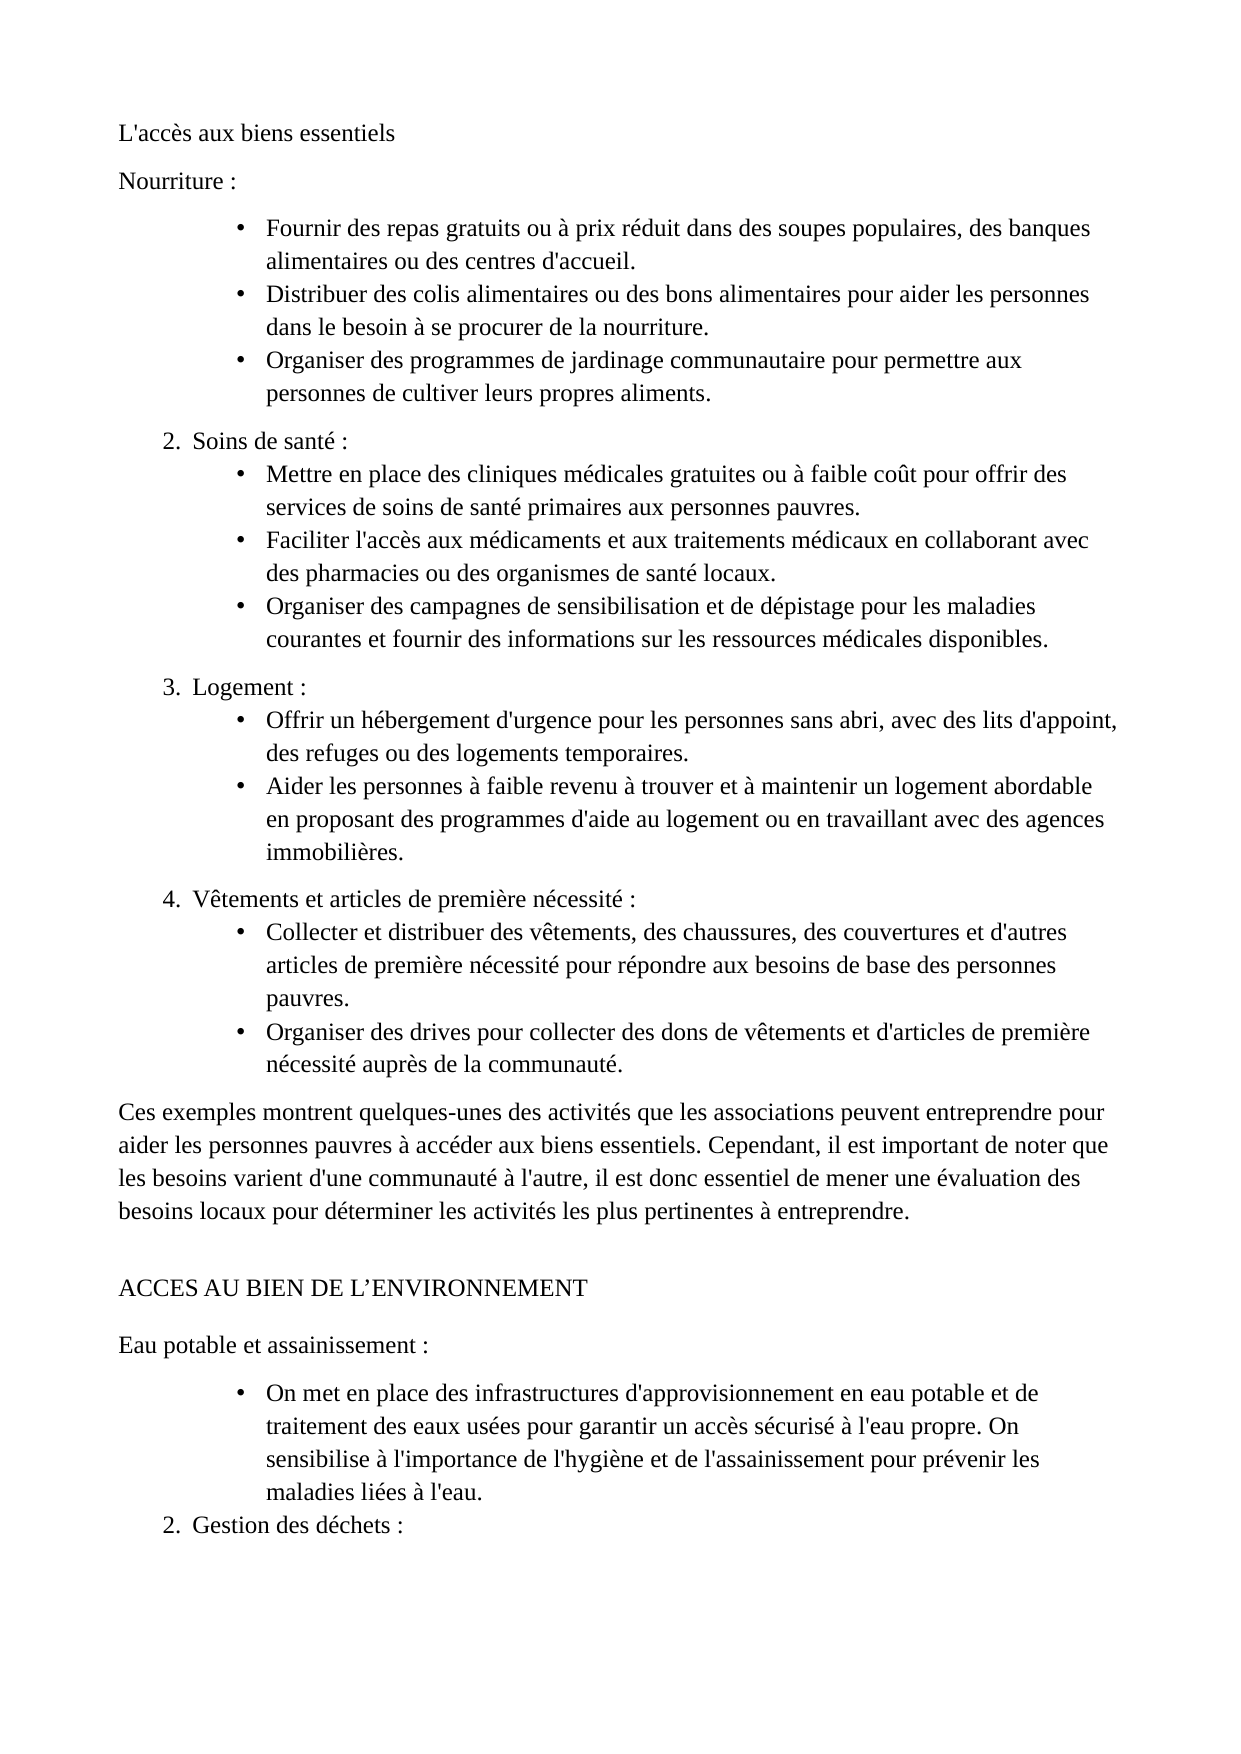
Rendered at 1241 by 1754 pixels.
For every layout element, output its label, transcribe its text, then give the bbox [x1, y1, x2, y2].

list Aider les personnes à faible revenu à trouver et à maintenir un logement abordable en proposant des programmes d'aide au logement ou en travaillant avec des agences immobilières. [236, 771, 1122, 866]
list Organiser des drives pour collecter des dons de vêtements et d'articles de première nécessité auprès de la communauté. [236, 1017, 1122, 1078]
text Ces exemples montrent quelques-unes des activités que les associations peuvent entreprendre pour aider les personnes pauvres à accéder aux biens essentiels. Cependant, il est important de noter que les besoins varient d'une communauté à l'autre, il est donc essentiel de mener une évaluation des besoins locaux pour déterminer les activités les plus pertinentes à entreprendre. [118, 1097, 1122, 1225]
list Fournir des repas gratuits ou à prix réduit dans des soupes populaires, des banques alimentaires ou des centres d'accueil. [236, 213, 1122, 275]
text ACCES AU BIEN DE L’ENVIRONNEMENT [118, 1273, 1122, 1301]
list Distribuer des colis alimentaires ou des bons alimentaires pour aider les personnes dans le besoin à se procurer de la nourriture. [236, 279, 1122, 341]
list Logement : [162, 672, 1122, 701]
list Mettre en place des cliniques médicales gratuites ou à faible coût pour offrir des services de soins de santé primaires aux personnes pauvres. [236, 459, 1122, 521]
list Vêtements et articles de première nécessité : [162, 884, 1122, 913]
text Nourriture : [118, 166, 1122, 194]
list Soins de santé : [162, 426, 1122, 455]
list Faciliter l'accès aux médicaments et aux traitements médicaux en collaborant avec des pharmacies ou des organismes de santé locaux. [236, 525, 1122, 587]
list Organiser des campagnes de sensibilisation et de dépistage pour les maladies courantes et fournir des informations sur les ressources médicales disponibles. [236, 591, 1122, 653]
list On met en place des infrastructures d'approvisionnement en eau potable et de traitement des eaux usées pour garantir un accès sécurisé à l'eau propre. On sensibilise à l'importance de l'hygiène et de l'assainissement pour prévenir les maladies liées à l'eau. [236, 1378, 1122, 1506]
list Offrir un hébergement d'urgence pour les personnes sans abri, avec des lits d'appoint, des refuges ou des logements temporaires. [236, 705, 1122, 767]
list Collecter et distribuer des vêtements, des chaussures, des couvertures et d'autres articles de première nécessité pour répondre aux besoins de base des personnes pauvres. [236, 917, 1122, 1012]
list Organiser des programmes de jardinage communautaire pour permettre aux personnes de cultiver leurs propres aliments. [236, 345, 1122, 407]
list Gestion des déchets : [162, 1510, 1122, 1538]
text Eau potable et assainissement : [118, 1330, 1122, 1359]
text L'accès aux biens essentiels [118, 118, 1122, 147]
